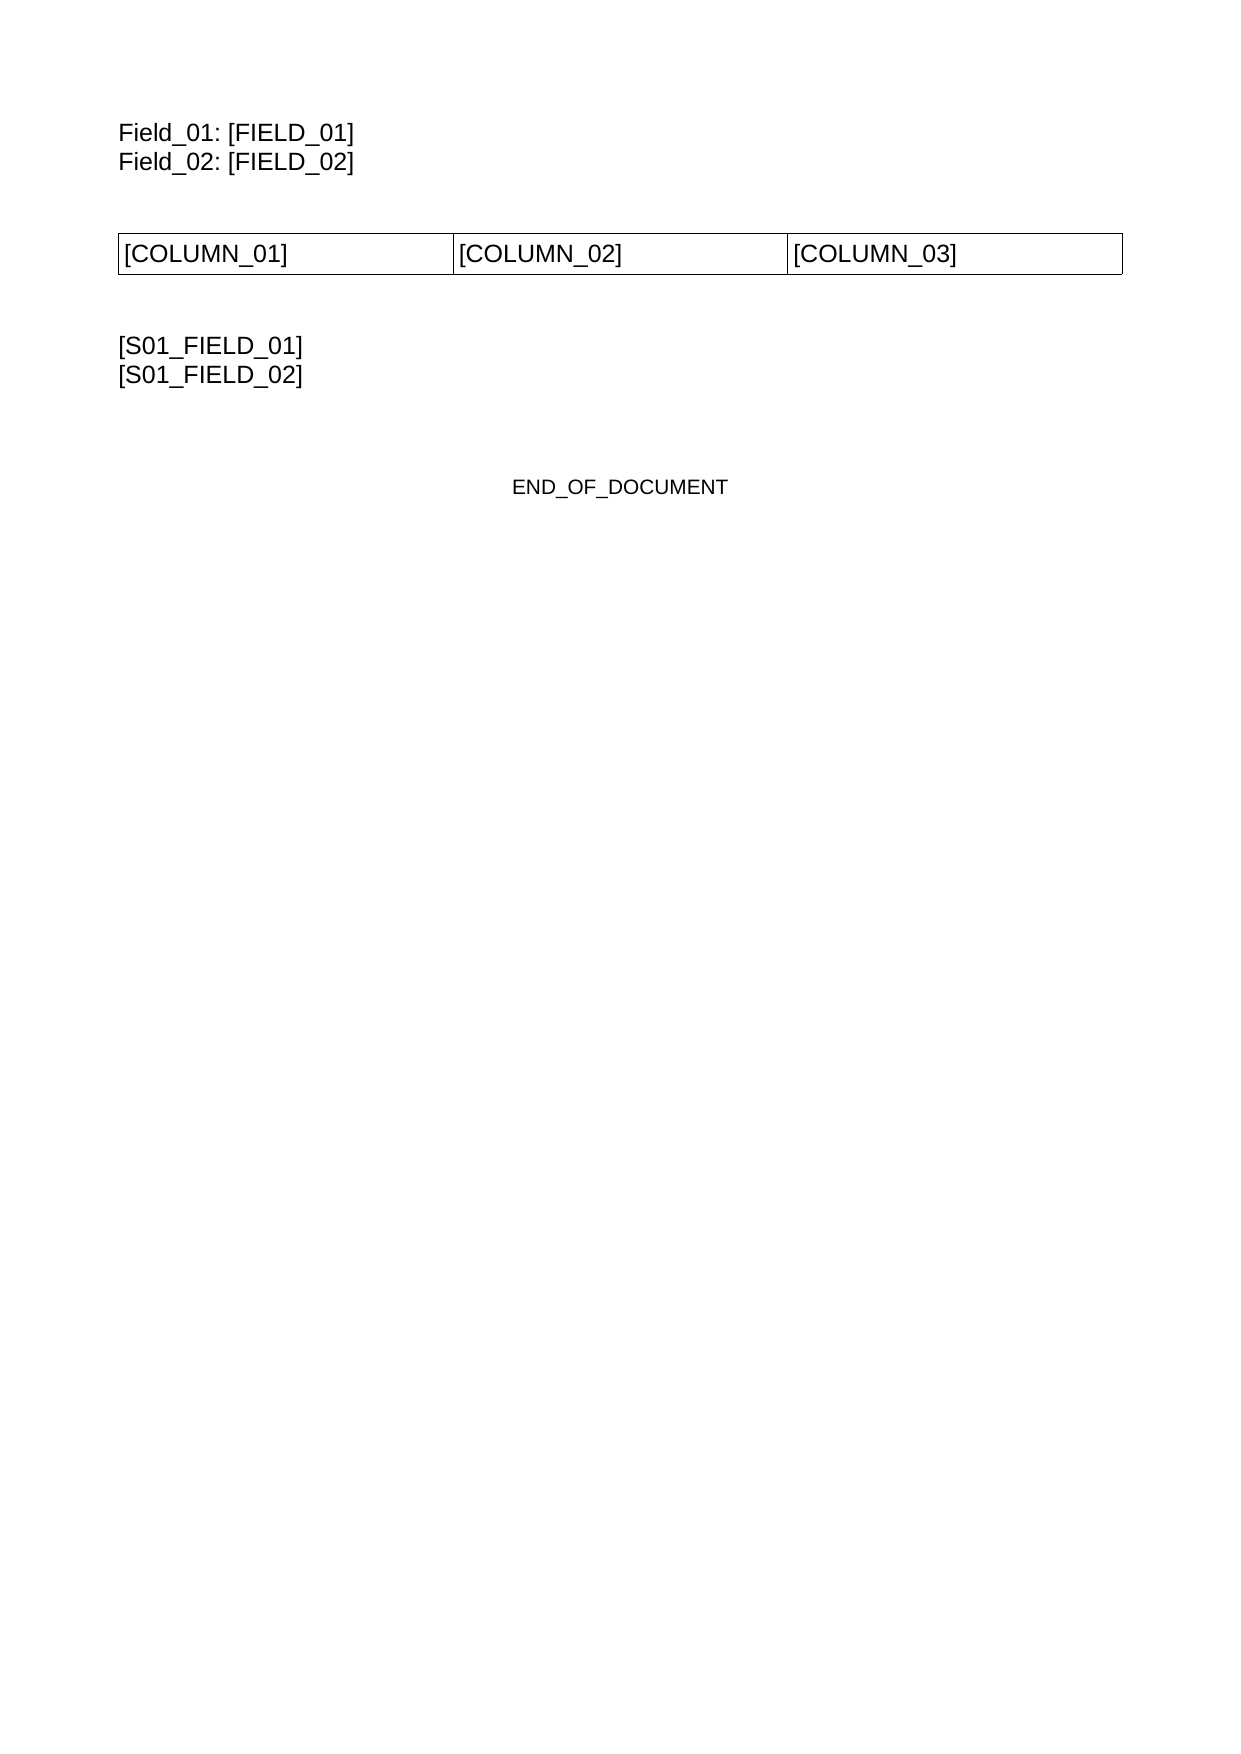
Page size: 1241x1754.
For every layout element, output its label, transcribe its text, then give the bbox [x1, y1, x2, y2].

table_header [COLUMN_01] [119, 234, 453, 273]
table_header [COLUMN_03] [788, 234, 1122, 273]
text Field_02: [FIELD_02] [118, 147, 1122, 176]
text [S01_FIELD_02] [118, 360, 1122, 388]
text END_OF_DOCUMENT [118, 475, 1122, 499]
table_header [COLUMN_02] [454, 234, 787, 273]
text Field_01: [FIELD_01] [118, 118, 1122, 147]
text [S01_FIELD_01] [118, 331, 1122, 360]
